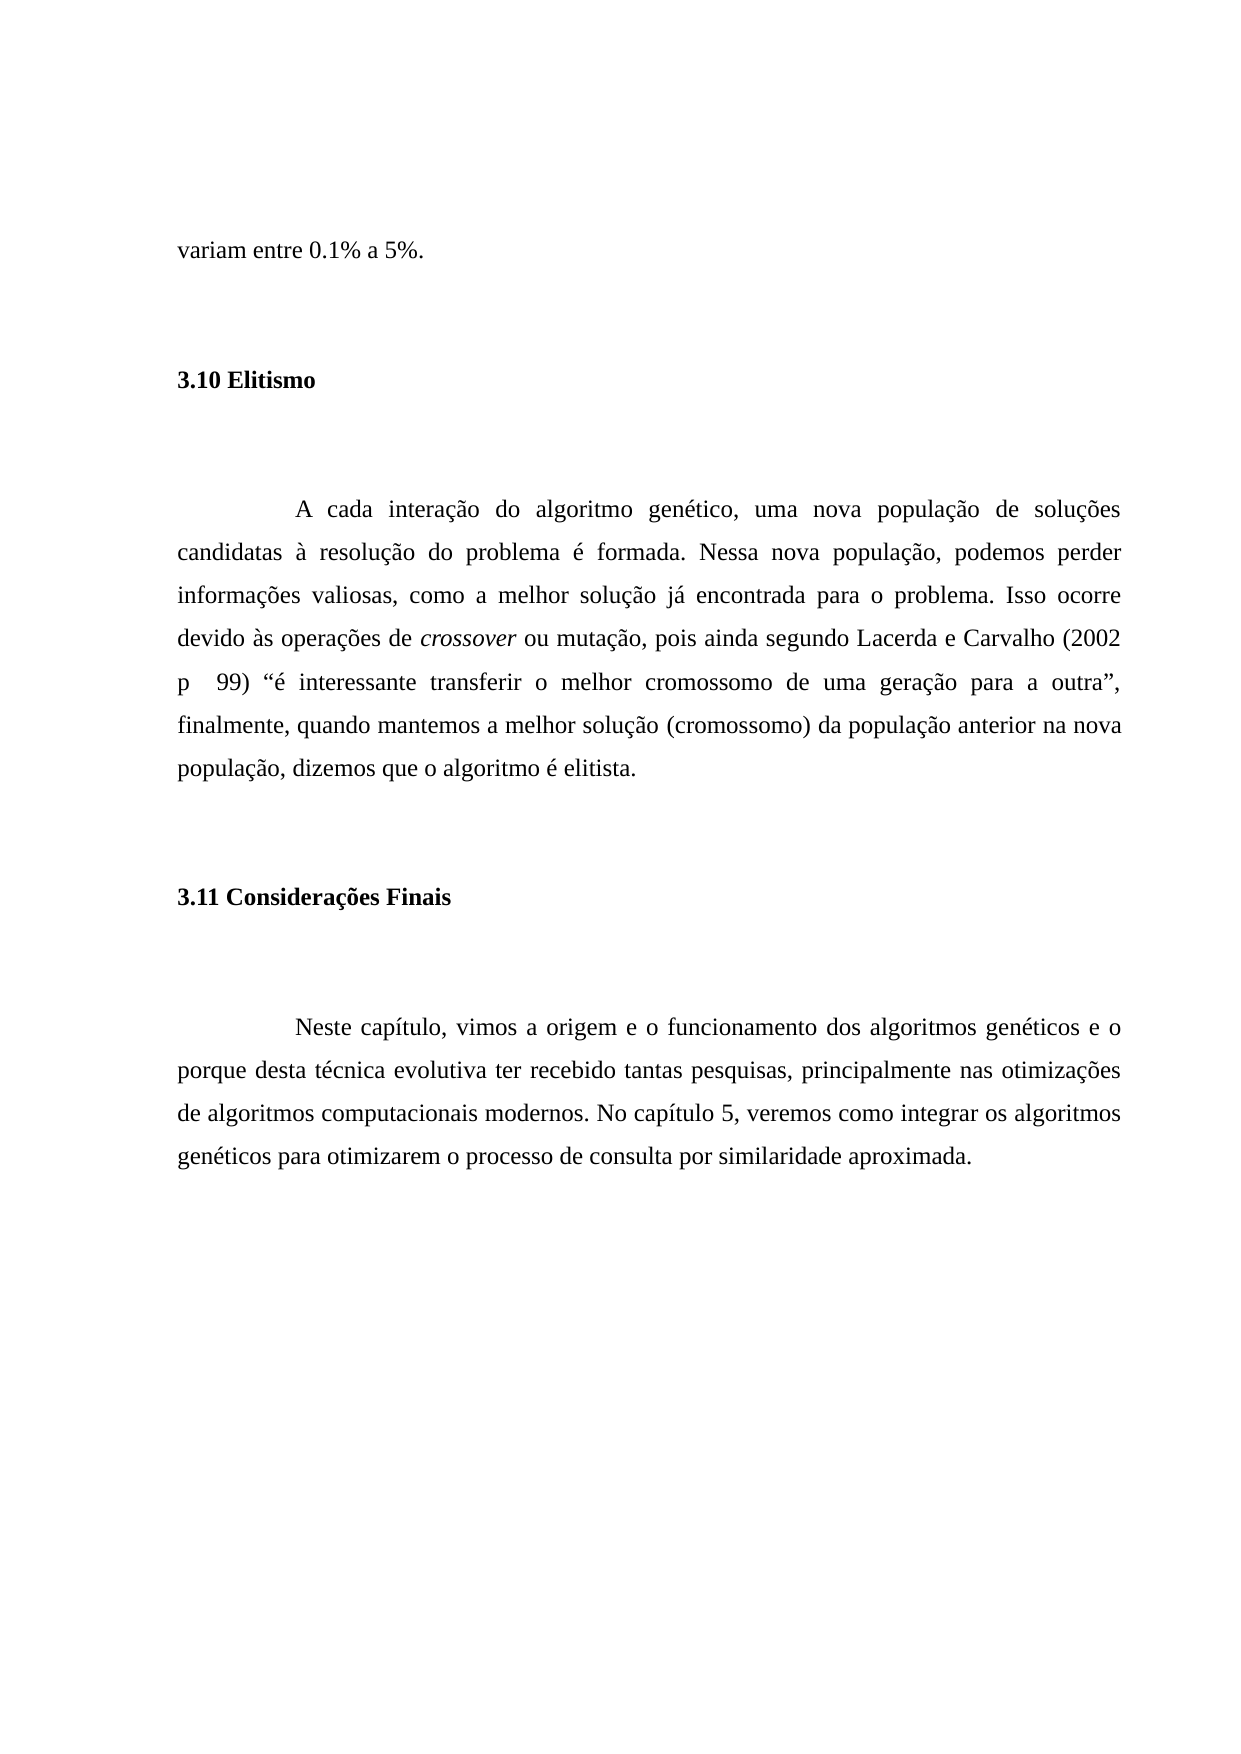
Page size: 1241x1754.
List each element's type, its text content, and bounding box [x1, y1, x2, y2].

text 3.11 Considerações Finais [177, 882, 1122, 911]
text 3.10 Elitismo [177, 365, 1122, 393]
text Neste capítulo, vimos a origem e o funcionamento dos algoritmos genéticos e o porque desta técnica evolutiva ter recebido tantas pesquisas, principalmente nas otimizações de algoritmos computacionais modernos. No capítulo 5, veremos como integrar os algoritmos genéticos para otimizarem o processo de consulta por similaridade aproximada. [177, 1012, 1122, 1170]
text A cada interação do algoritmo genético, uma nova população de soluções candidatas à resolução do problema é formada. Nessa nova população, podemos perder informações valiosas, como a melhor solução já encontrada para o problema. Isso ocorre devido às operações de crossover ou mutação, pois ainda segundo Lacerda e Carvalho (2002 p 99) “é interessante transferir o melhor cromossomo de uma geração para a outra”, finalmente, quando mantemos a melhor solução (cromossomo) da população anterior na nova população, dizemos que o algoritmo é elitista. [177, 494, 1122, 782]
text variam entre 0.1% a 5%. [177, 235, 1122, 264]
